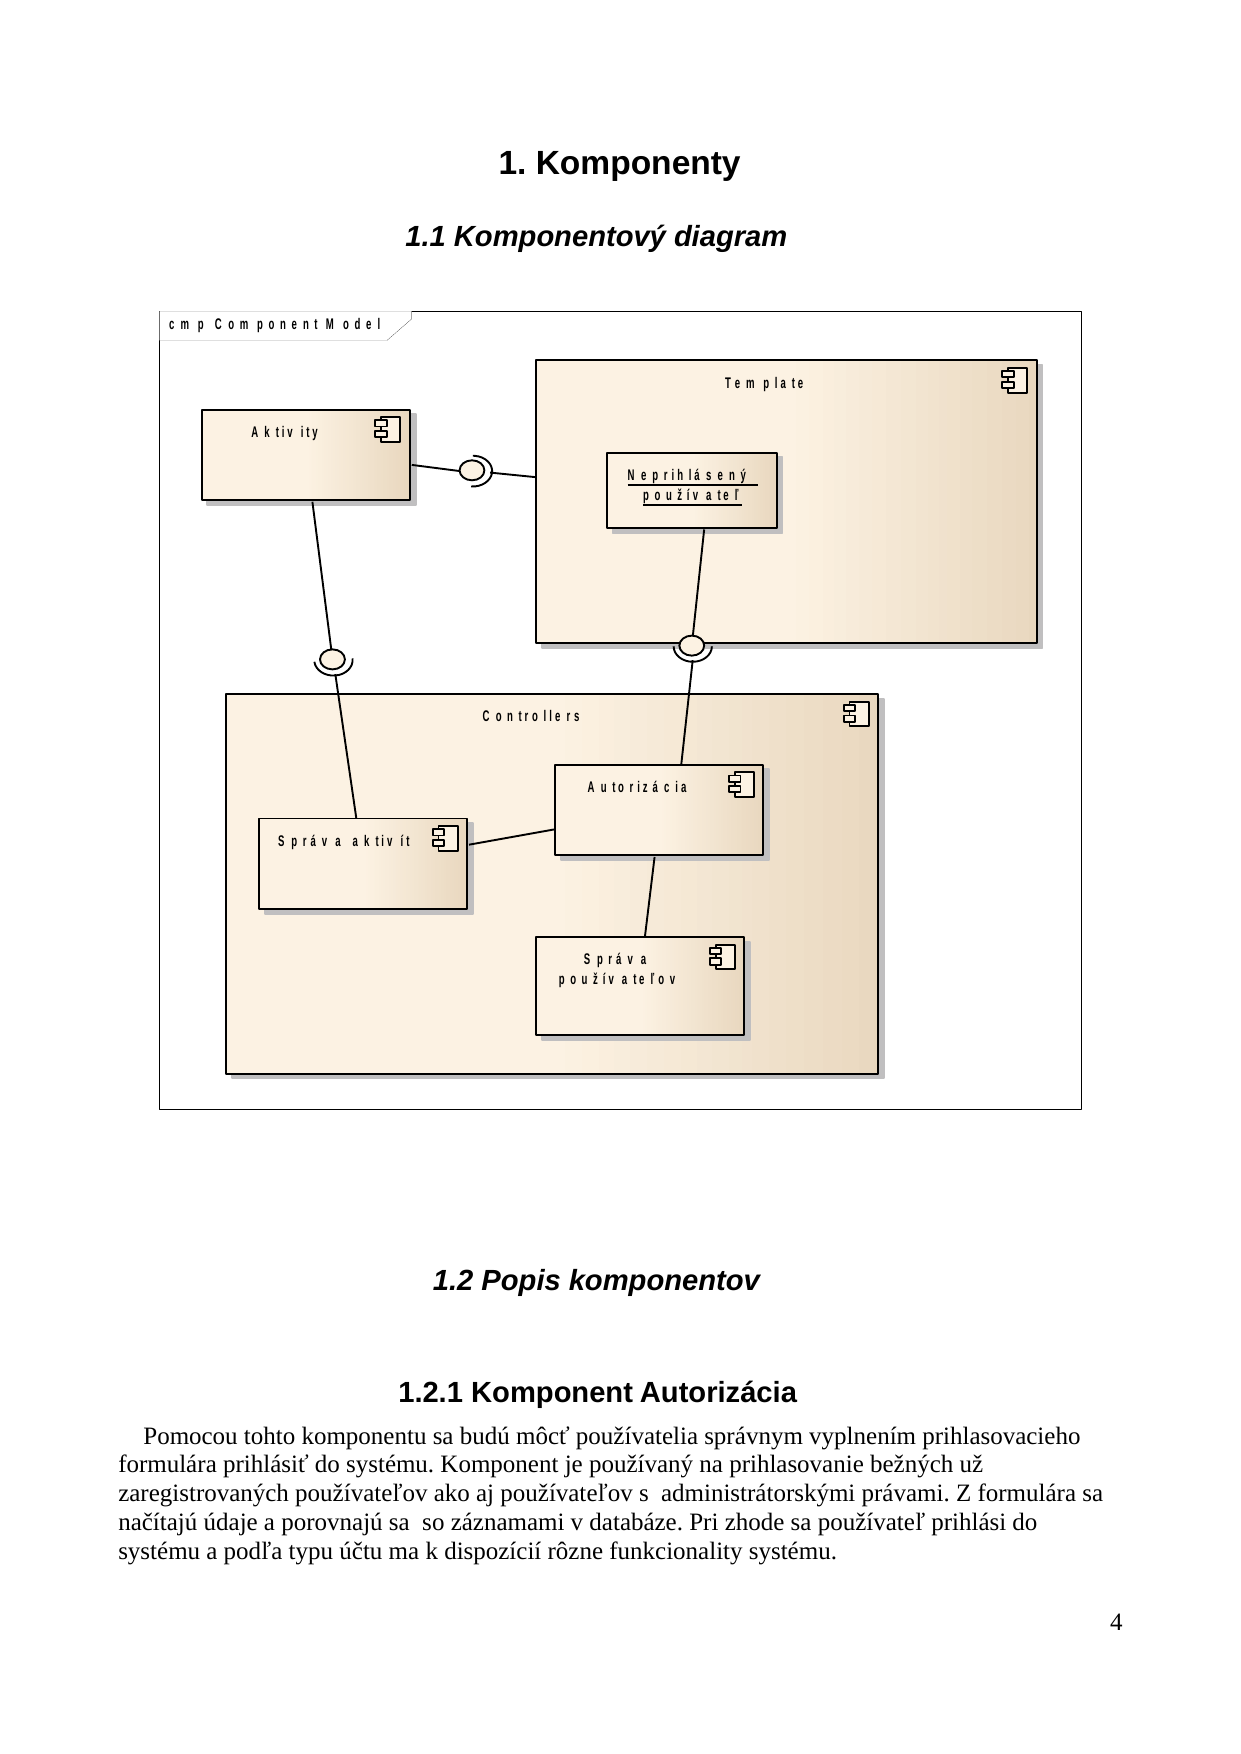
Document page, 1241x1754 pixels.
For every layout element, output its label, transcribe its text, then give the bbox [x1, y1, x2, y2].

subtitle 1. Komponenty [117, 143, 1122, 182]
subtitle 1.2.1 Komponent Autorizácia [73, 1375, 1122, 1408]
subtitle 1.1 Komponentový diagram [73, 219, 1122, 253]
text Pomocou tohto komponentu sa budú môcť používatelia správnym vyplnením prihlasovacieho formulára prihlásiť do systému. Komponent je používaný na prihlasovanie bežných už zaregistrovaných používateľov ako aj používateľov s administrátorskými právami. Z formulára sa načítajú údaje a porovnajú sa so záznamami v databáze. Pri zhode sa používateľ prihlási do systému a podľa typu účtu ma k dispozícií rôzne funkcionality systému. [118, 1421, 1122, 1564]
subtitle 1.2 Popis komponentov [73, 1262, 1122, 1296]
